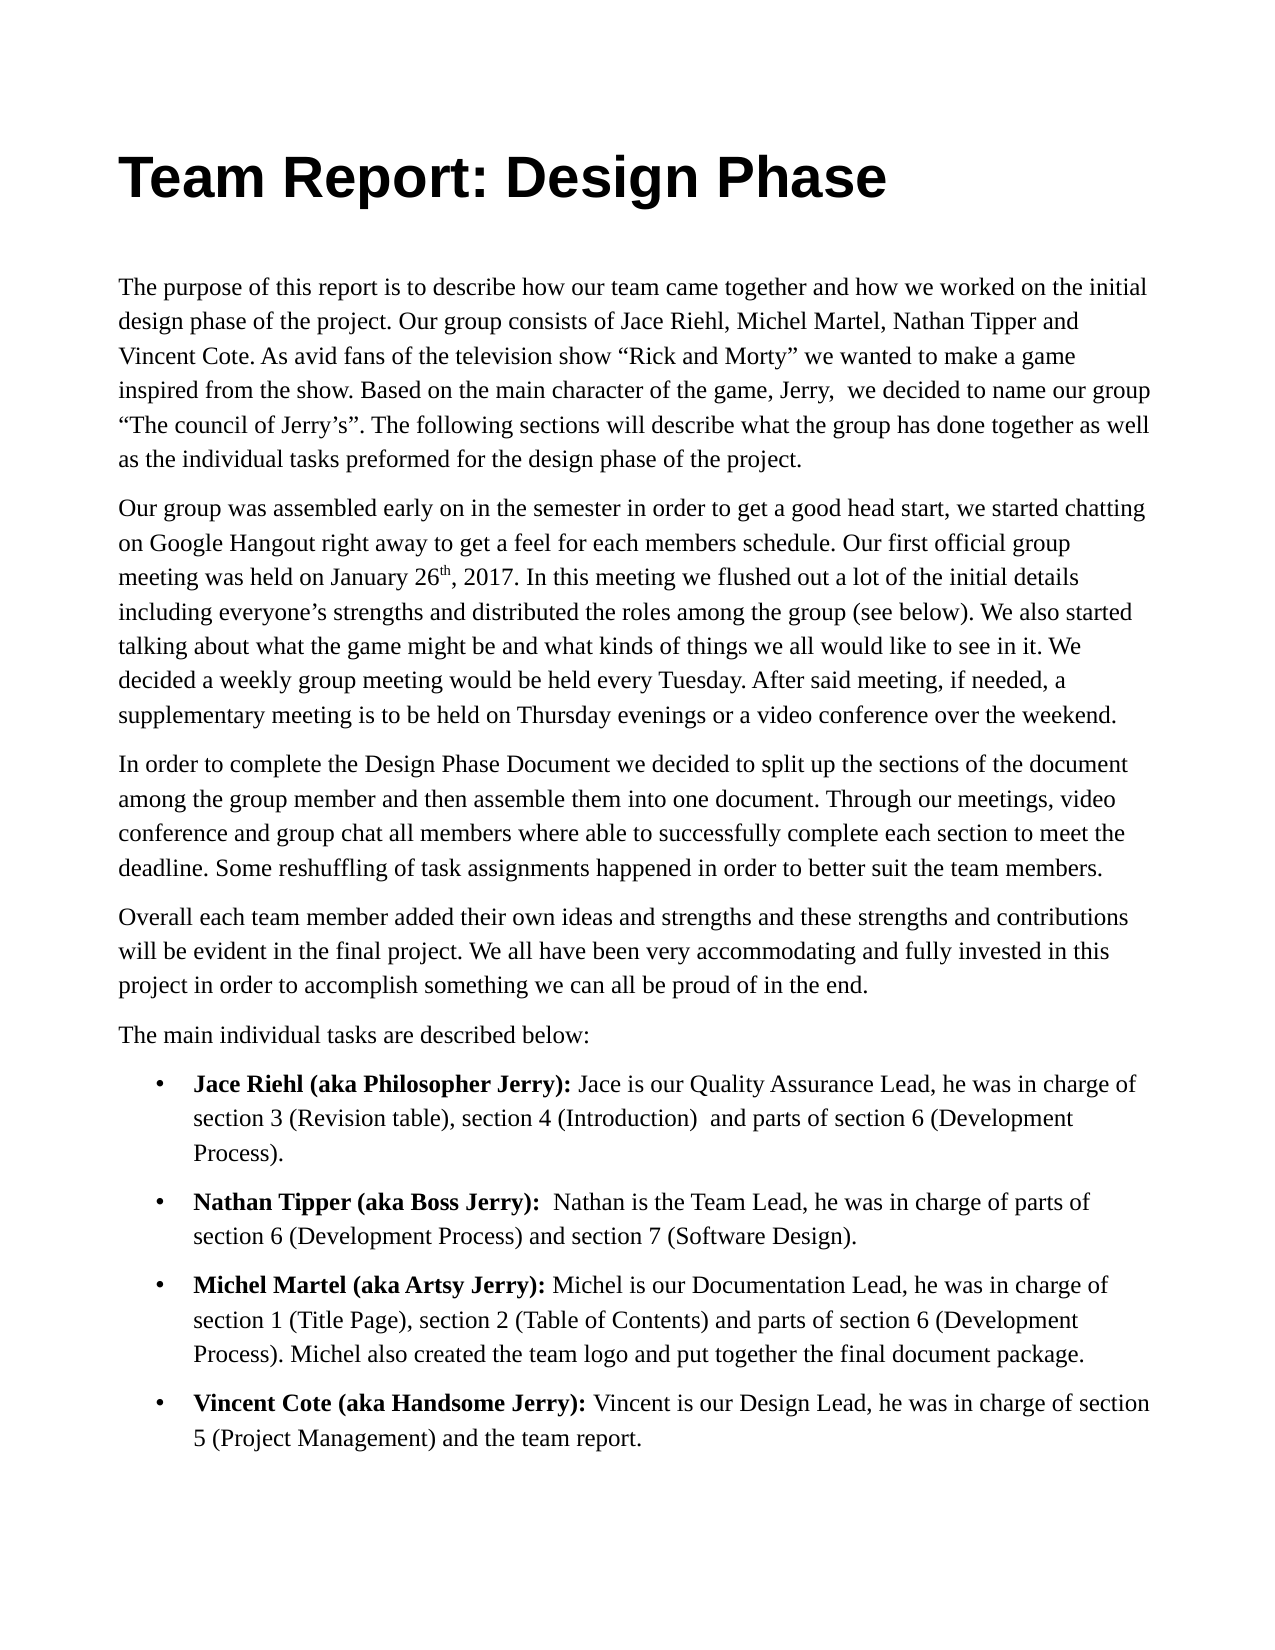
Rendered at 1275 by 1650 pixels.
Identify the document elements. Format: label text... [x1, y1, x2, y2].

text In order to complete the Design Phase Document we decided to split up the sections of the document among the group member and then assemble them into one document. Through our meetings, video conference and group chat all members where able to successfully complete each section to meet the deadline. Some reshuffling of task assignments happened in order to better suit the team members. [118, 749, 1157, 881]
text Overall each team member added their own ideas and strengths and these strengths and contributions will be evident in the final project. We all have been very accommodating and fully invested in this project in order to accomplish something we can all be proud of in the end. [118, 902, 1157, 999]
list Vincent Cote (aka Handsome Jerry): Vincent is our Design Lead, he was in charge of section 5 (Project Management) and the team report. [156, 1388, 1157, 1452]
text The main individual tasks are described below: [118, 1020, 1157, 1048]
list Jace Riehl (aka Philosopher Jerry): Jace is our Quality Assurance Lead, he was in charge of section 3 (Revision table), section 4 (Introduction) and parts of section 6 (Development Process). [156, 1069, 1157, 1166]
list Nathan Tipper (aka Boss Jerry): Nathan is the Team Lead, he was in charge of parts of section 6 (Development Process) and section 7 (Software Design). [156, 1187, 1157, 1250]
text Our group was assembled early on in the semester in order to get a good head start, we started chatting on Google Hangout right away to get a feel for each members schedule. Our first official group meeting was held on January 26th, 2017. In this meeting we flushed out a lot of the initial details including everyone’s strengths and distributed the roles among the group (see below). We also started talking about what the game might be and what kinds of things we all would like to see in it. We decided a weekly group meeting would be held every Tuesday. After said meeting, if needed, a supplementary meeting is to be held on Thursday evenings or a video conference over the weekend. [118, 493, 1157, 729]
list Michel Martel (aka Artsy Jerry): Michel is our Documentation Lead, he was in charge of section 1 (Title Page), section 2 (Table of Contents) and parts of section 6 (Development Process). Michel also created the team logo and put together the final document package. [156, 1270, 1157, 1368]
text The purpose of this report is to describe how our team came together and how we worked on the initial design phase of the project. Our group consists of Jace Riehl, Michel Martel, Nathan Tipper and Vincent Cote. As avid fans of the television show “Rick and Morty” we wanted to make a game inspired from the show. Based on the main character of the game, Jerry, we decided to name our group “The council of Jerry’s”. The following sections will describe what the group has done together as well as the individual tasks preformed for the design phase of the project. [118, 272, 1157, 473]
title Team Report: Design Phase [118, 143, 1157, 210]
